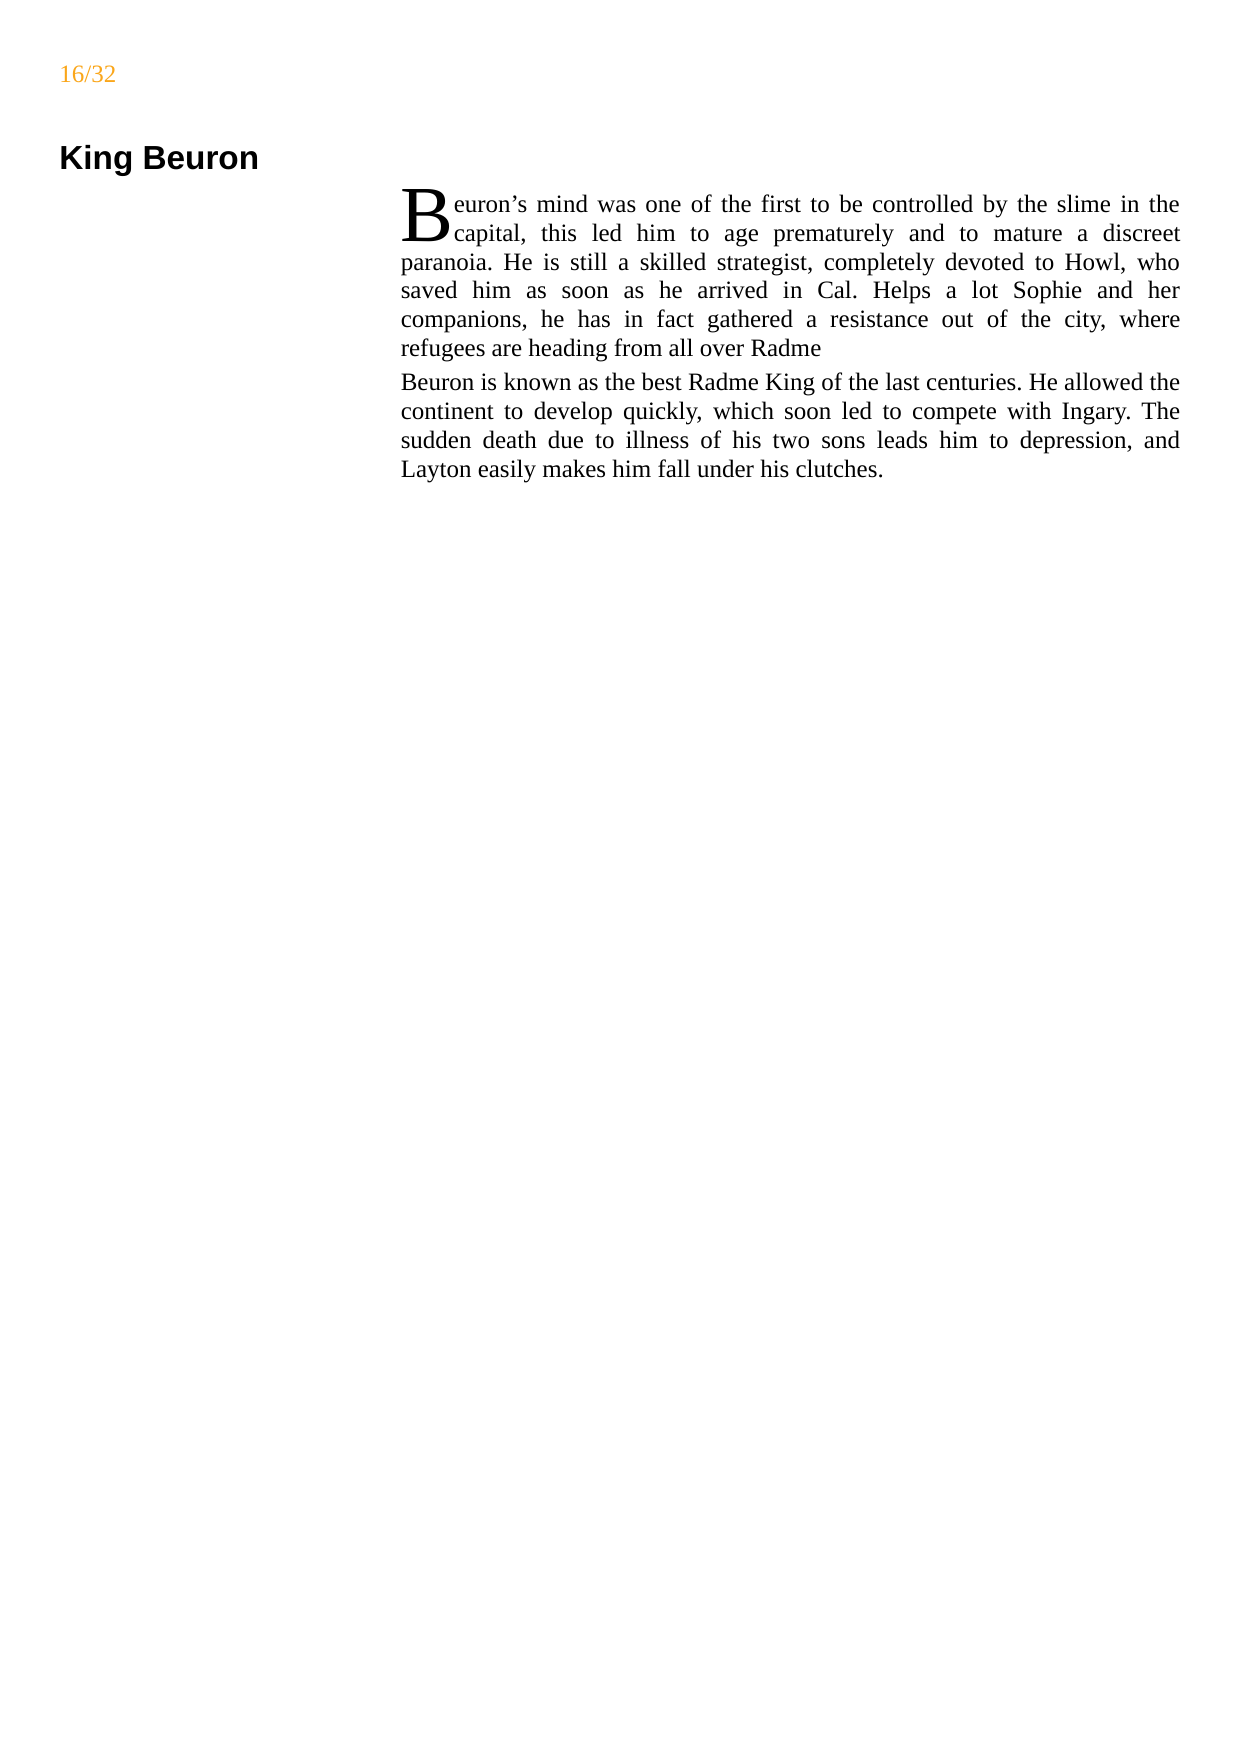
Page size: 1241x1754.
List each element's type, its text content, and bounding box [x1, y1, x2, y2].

text Beuron is known as the best Radme King of the last centuries. He allowed the continent to develop quickly, which soon led to compete with Ingary. The sudden death due to illness of his two sons leads him to depression, and Layton easily makes him fall under his clutches. [59, 367, 1181, 482]
text Beuron’s mind was one of the first to be controlled by the slime in the capital, this led him to age prematurely and to mature a discreet paranoia. He is still a skilled strategist, completely devoted to Howl, who saved him as soon as he arrived in Cal. Helps a lot Sophie and her companions, he has in fact gathered a resistance out of the city, where refugees are heading from all over Radme [59, 189, 1181, 362]
subtitle King Beuron [59, 138, 1181, 177]
